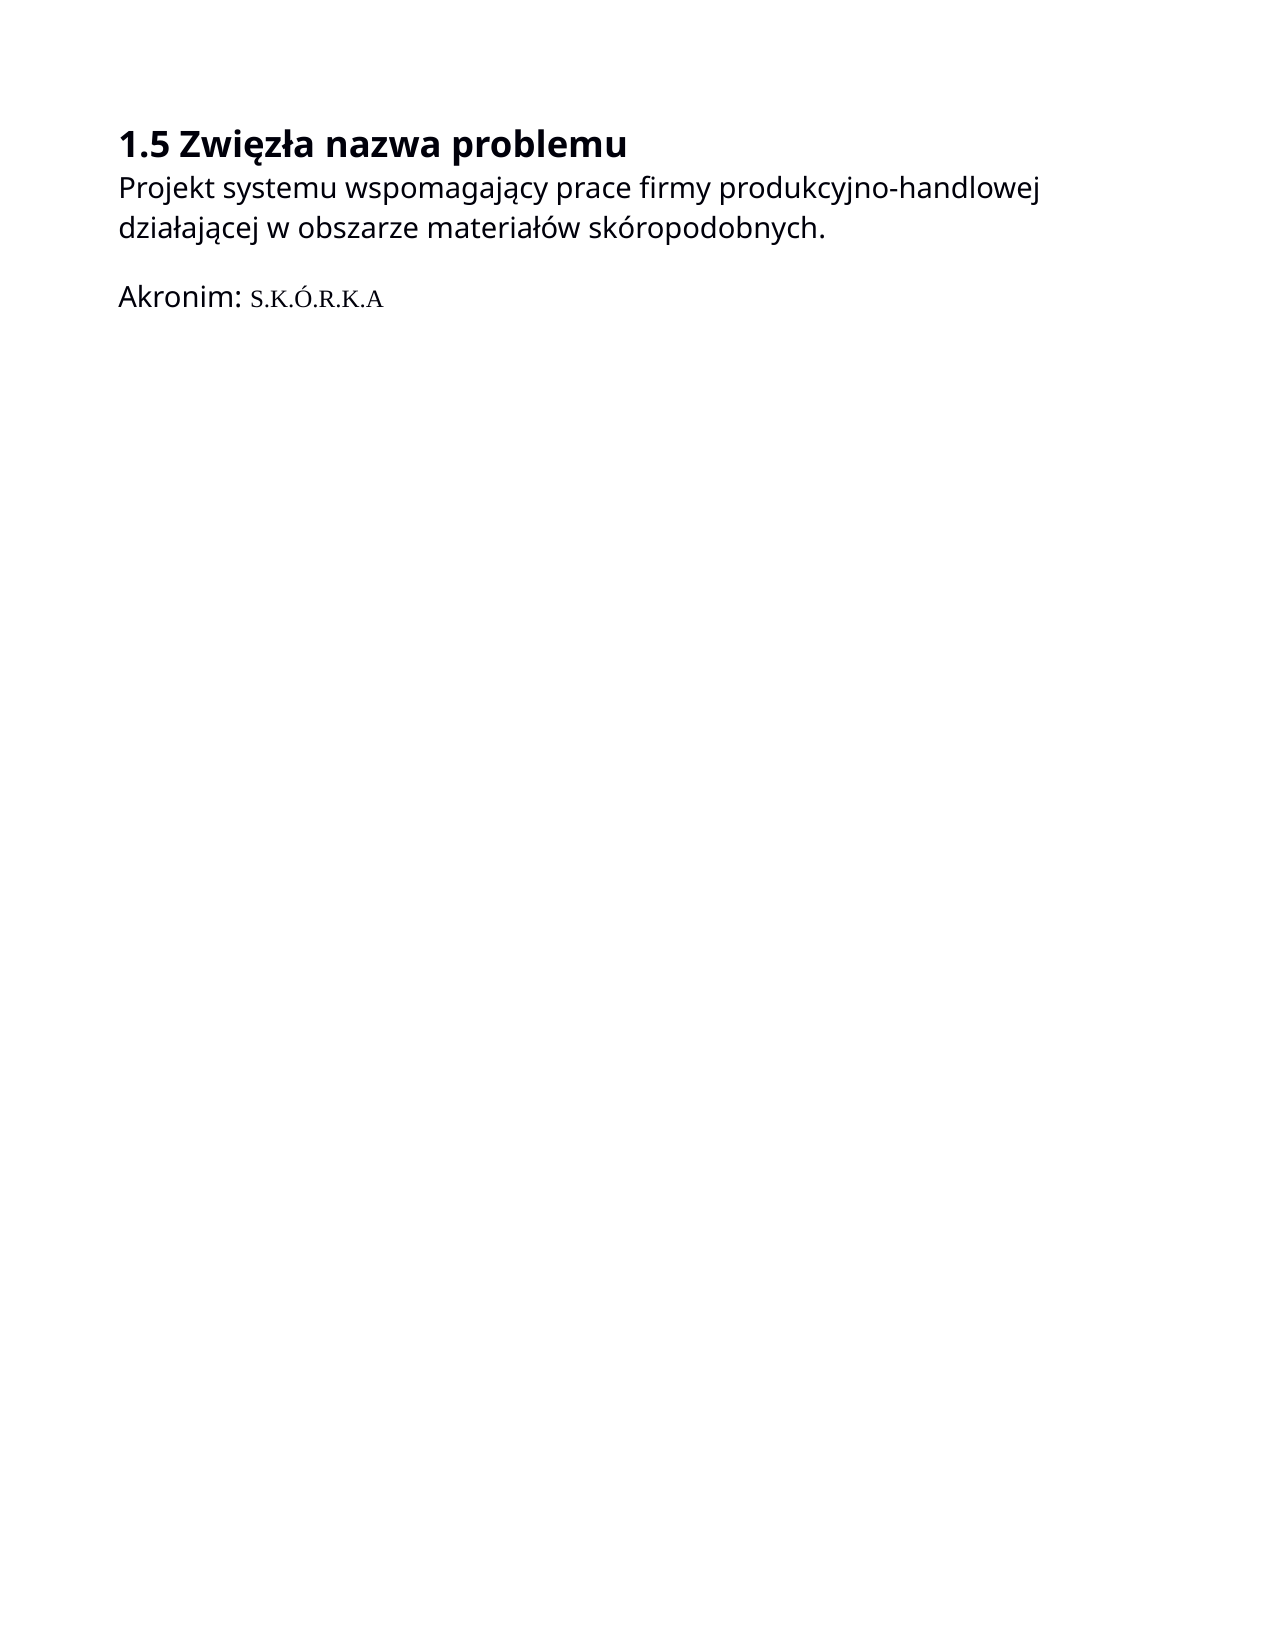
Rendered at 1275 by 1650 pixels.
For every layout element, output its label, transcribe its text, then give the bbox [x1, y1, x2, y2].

text Projekt systemu wspomagający prace firmy produkcyjno-handlowej działającej w obszarze materiałów skóropodobnych. [118, 168, 1157, 247]
text 1.5 Zwięzła nazwa problemu [118, 118, 1157, 168]
text Akronim: S.K.Ó.R.K.A [118, 276, 1157, 316]
